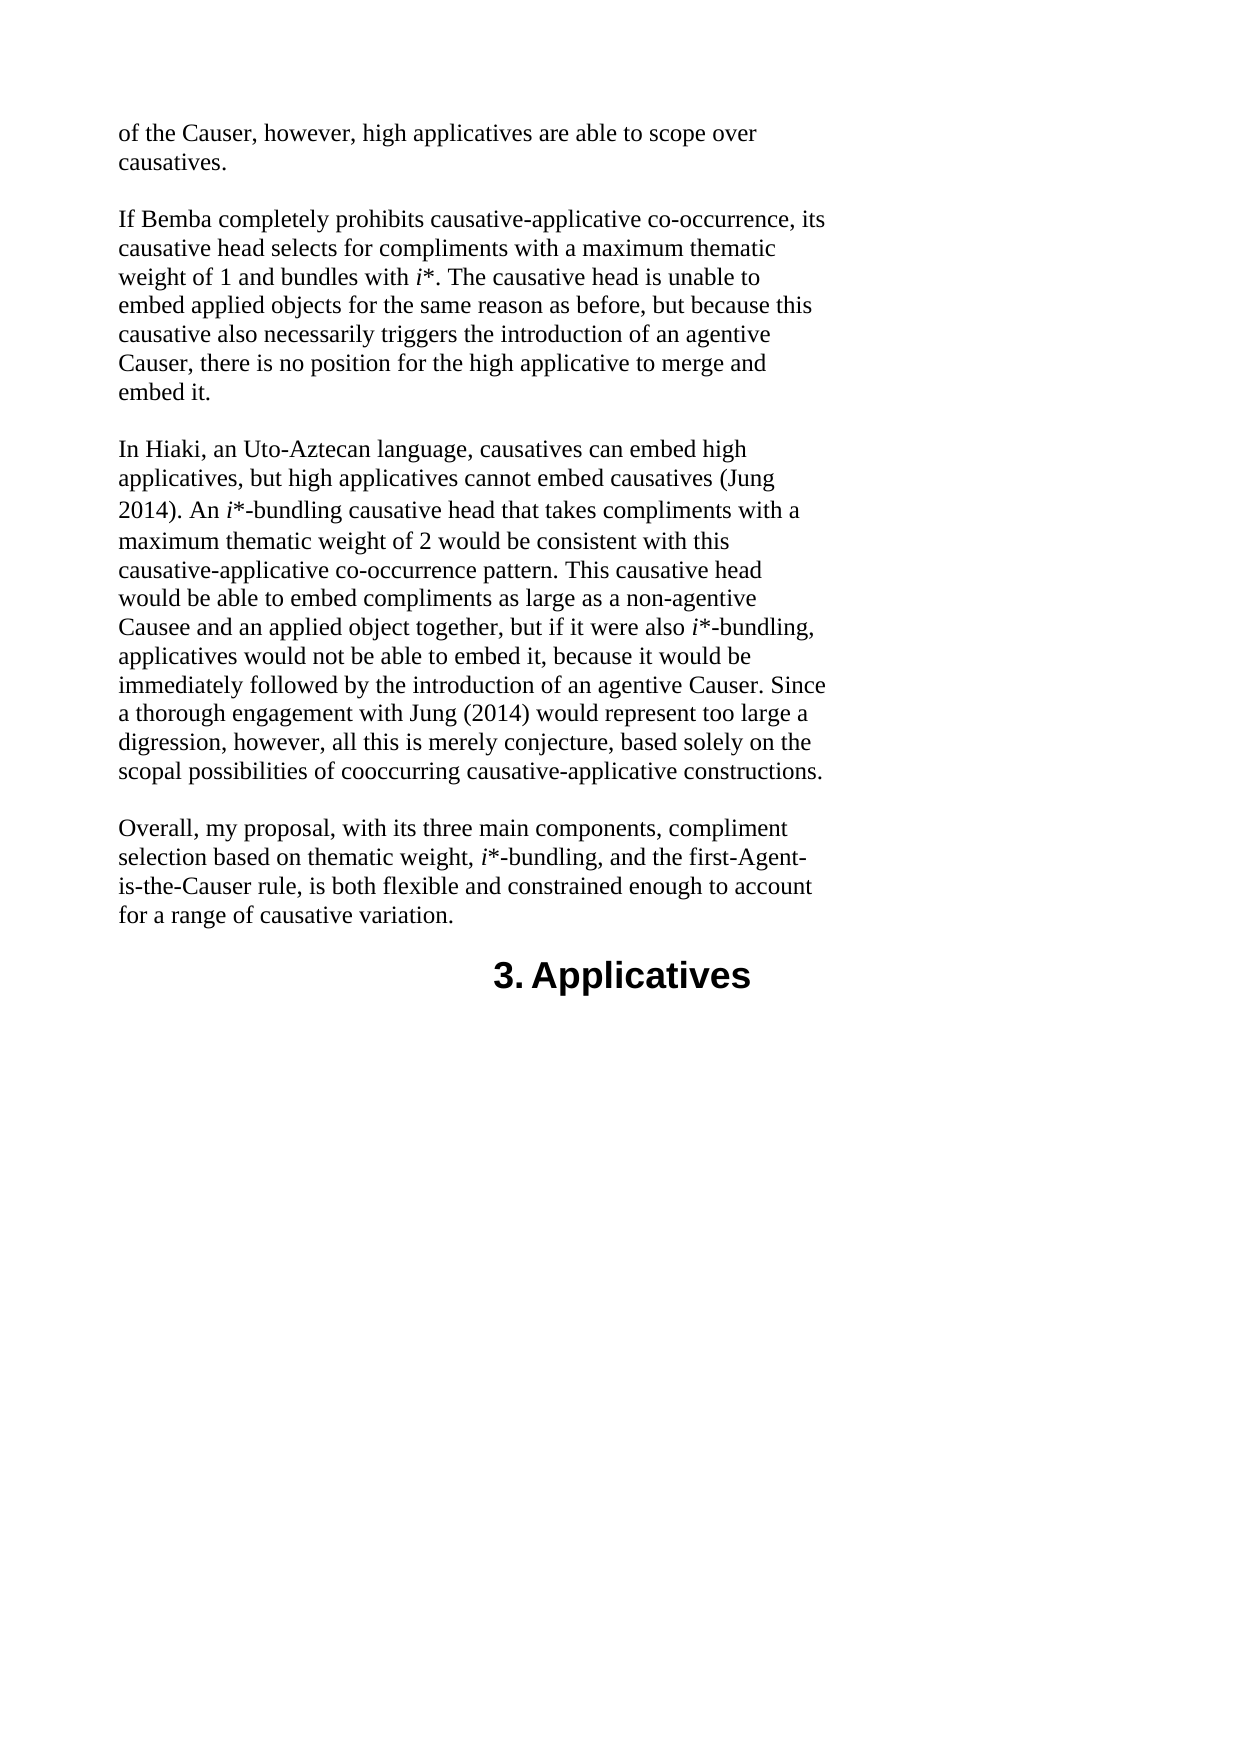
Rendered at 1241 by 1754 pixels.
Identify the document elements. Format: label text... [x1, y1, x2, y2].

text In Hiaki, an Uto-Aztecan language, causatives can embed high applicatives, but high applicatives cannot embed causatives (Jung 2014). An i*-bundling causative head that takes compliments with a maximum thematic weight of 2 would be consistent with this causative-applicative co-occurrence pattern. This causative head would be able to embed compliments as large as a non-agentive Causee and an applied object together, but if it were also i*-bundling, applicatives would not be able to embed it, because it would be immediately followed by the introduction of an agentive Causer. Since a thorough engagement with Jung (2014) would represent too large a digression, however, all this is merely conjecture, based solely on the scopal possibilities of cooccurring causative-applicative constructions. [118, 434, 827, 785]
list Applicatives [493, 953, 827, 997]
text If Bemba completely prohibits causative-applicative co-occurrence, its causative head selects for compliments with a maximum thematic weight of 1 and bundles with i*. The causative head is unable to embed applied objects for the same reason as before, but because this causative also necessarily triggers the introduction of an agentive Causer, there is no position for the high applicative to merge and embed it. [118, 204, 827, 406]
text Overall, my proposal, with its three main components, compliment selection based on thematic weight, i*-bundling, and the first-Agent-is-the-Causer rule, is both flexible and constrained enough to account for a range of causative variation. [118, 813, 827, 928]
text of the Causer, however, high applicatives are able to scope over causatives. [118, 118, 827, 176]
